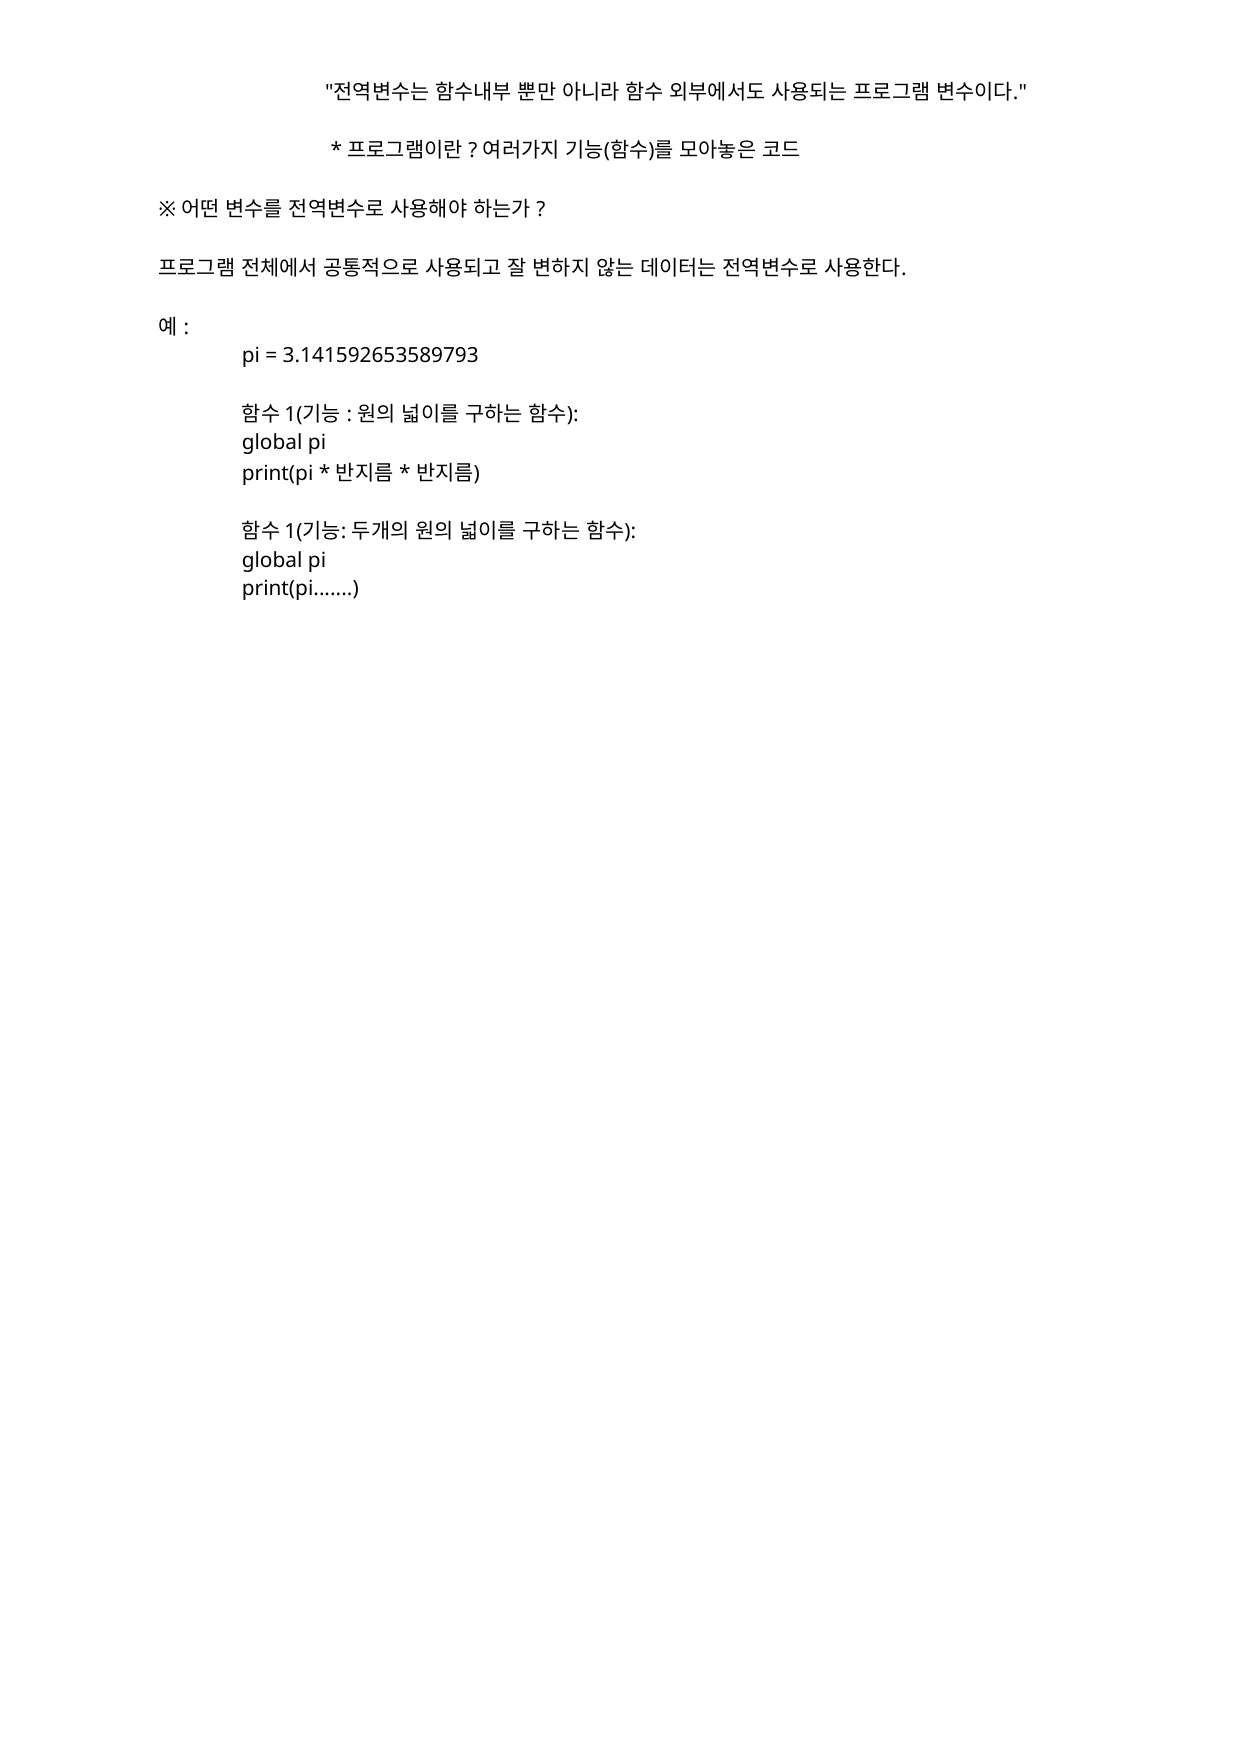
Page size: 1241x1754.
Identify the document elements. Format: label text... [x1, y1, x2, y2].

text * 프로그램이란 ? 여러가지 기능(함수)를 모아놓은 코드 [75, 134, 1165, 164]
text global pi [75, 427, 1165, 456]
text global pi [75, 545, 1165, 573]
text 함수1(기능 : 원의 넓이를 구하는 함수): [75, 397, 1165, 427]
text pi = 3.141592653589793 [75, 340, 1165, 369]
text print(pi * 반지름 * 반지름) [75, 456, 1165, 486]
text 함수1(기능: 두개의 원의 넓이를 구하는 함수): [75, 515, 1165, 545]
text 프로그램 전체에서 공통적으로 사용되고 잘 변하지 않는 데이터는 전역변수로 사용한다. [75, 251, 1165, 282]
text print(pi.......) [75, 573, 1165, 602]
text "전역변수는 함수내부 뿐만 아니라 함수 외부에서도 사용되는 프로그램 변수이다." [75, 75, 1165, 105]
text 예 : [75, 310, 1165, 340]
text ※ 어떤 변수를 전역변수로 사용해야 하는가 ? [75, 192, 1165, 223]
